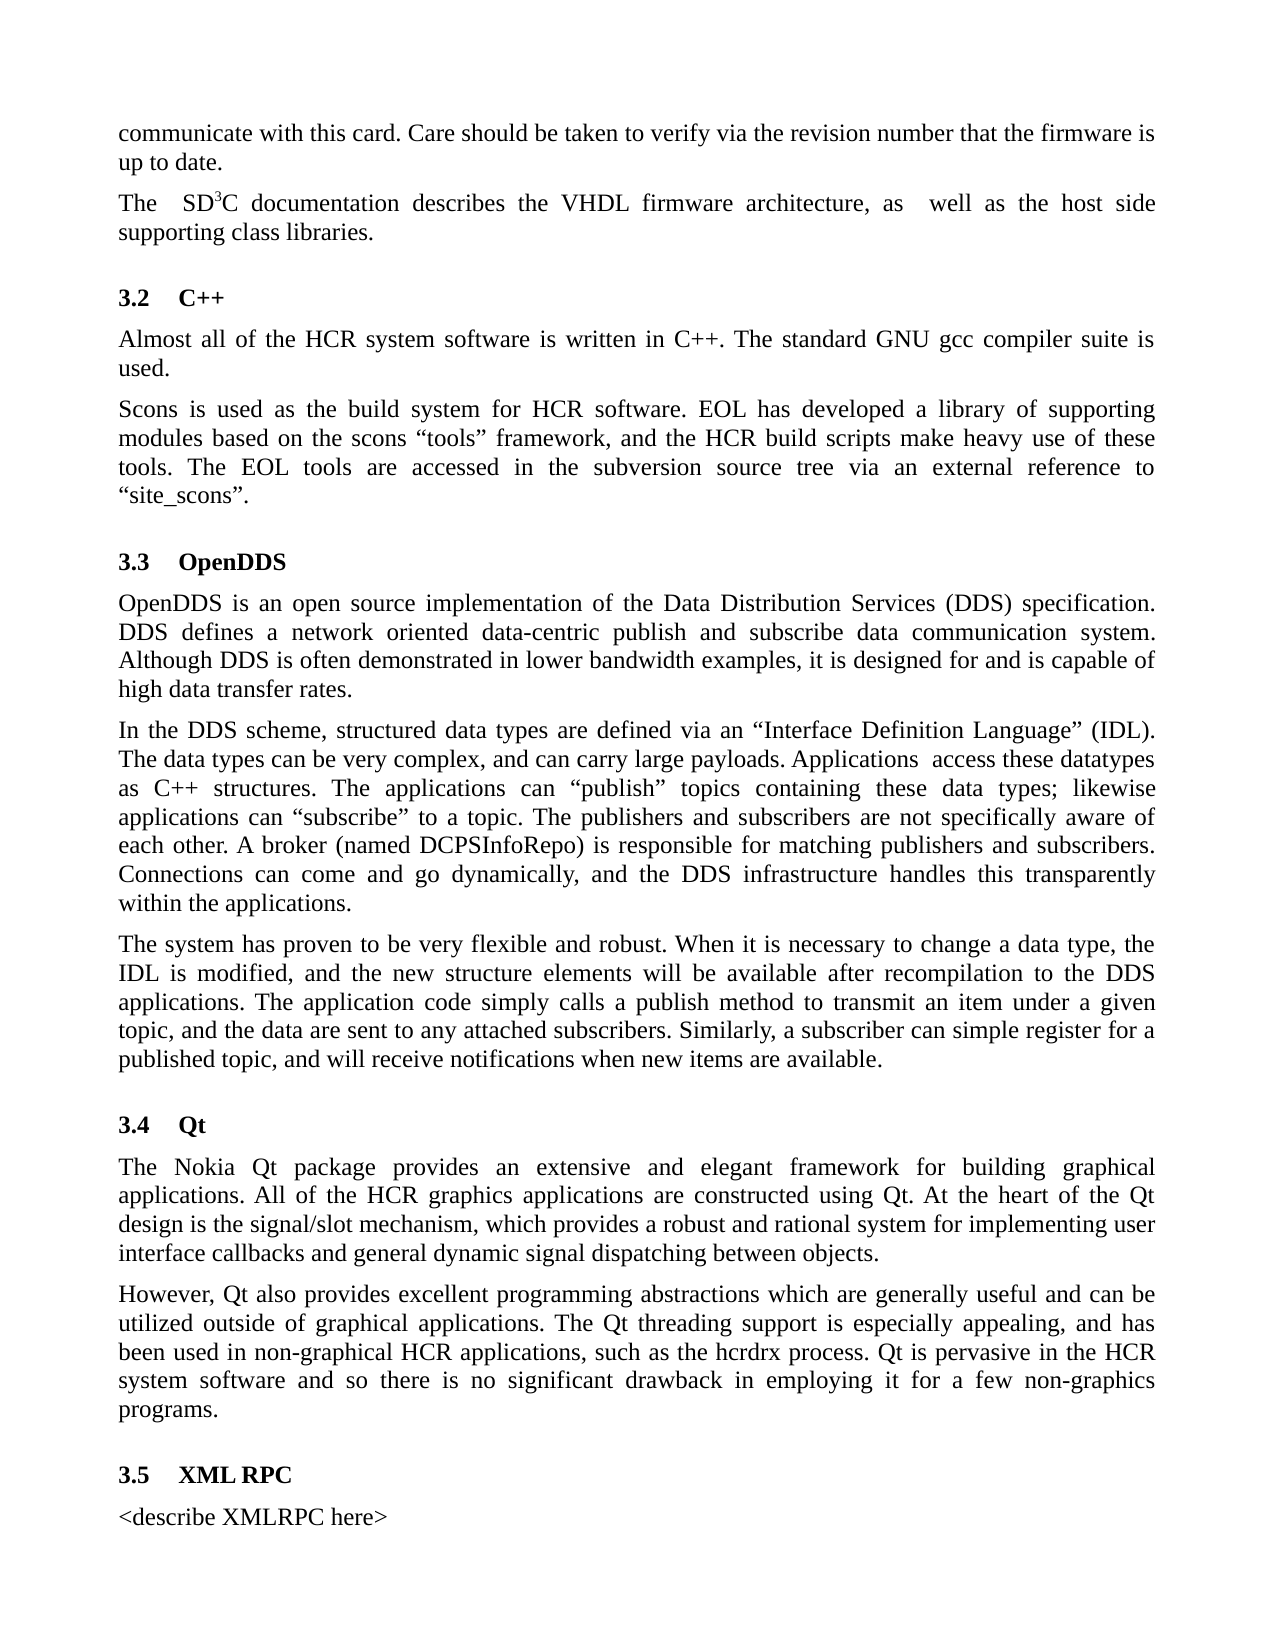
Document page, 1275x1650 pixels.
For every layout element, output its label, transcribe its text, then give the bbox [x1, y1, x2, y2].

subtitle C++ [118, 283, 1157, 312]
text <describe XMLRPC here> [118, 1502, 1157, 1531]
text Scons is used as the build system for HCR software. EOL has developed a library of supporting modules based on the scons “tools” framework, and the HCR build scripts make heavy use of these tools. The EOL tools are accessed in the subversion source tree via an external reference to “site_scons”. [118, 394, 1157, 509]
text In the DDS scheme, structured data types are defined via an “Interface Definition Language” (IDL). The data types can be very complex, and can carry large payloads. Applications access these datatypes as C++ structures. The applications can “publish” topics containing these data types; likewise applications can “subscribe” to a topic. The publishers and subscribers are not specifically aware of each other. A broker (named DCPSInfoRepo) is responsible for matching publishers and subscribers. Connections can come and go dynamically, and the DDS infrastructure handles this transparently within the applications. [118, 716, 1157, 917]
text The system has proven to be very flexible and robust. When it is necessary to change a data type, the IDL is modified, and the new structure elements will be available after recompilation to the DDS applications. The application code simply calls a publish method to transmit an item under a given topic, and the data are sent to any attached subscribers. Similarly, a subscriber can simple register for a published topic, and will receive notifications when new items are available. [118, 929, 1157, 1073]
text OpenDDS is an open source implementation of the Data Distribution Services (DDS) specification. DDS defines a network oriented data-centric publish and subscribe data communication system. Although DDS is often demonstrated in lower bandwidth examples, it is designed for and is capable of high data transfer rates. [118, 588, 1157, 703]
text However, Qt also provides excellent programming abstractions which are generally useful and can be utilized outside of graphical applications. The Qt threading support is especially appealing, and has been used in non-graphical HCR applications, such as the hcrdrx process. Qt is pervasive in the HCR system software and so there is no significant drawback in employing it for a few non-graphics programs. [118, 1279, 1157, 1423]
subtitle Qt [118, 1111, 1157, 1139]
text Almost all of the HCR system software is written in C++. The standard GNU gcc compiler suite is used. [118, 324, 1157, 382]
text The Nokia Qt package provides an extensive and elegant framework for building graphical applications. All of the HCR graphics applications are constructed using Qt. At the heart of the Qt design is the signal/slot mechanism, which provides a robust and rational system for implementing user interface callbacks and general dynamic signal dispatching between objects. [118, 1152, 1157, 1267]
text The SD3C documentation describes the VHDL firmware architecture, as well as the host side supporting class libraries. [118, 188, 1157, 246]
text communicate with this card. Care should be taken to verify via the revision number that the firmware is up to date. [118, 118, 1157, 176]
subtitle OpenDDS [118, 547, 1157, 576]
subtitle XML RPC [118, 1461, 1157, 1489]
